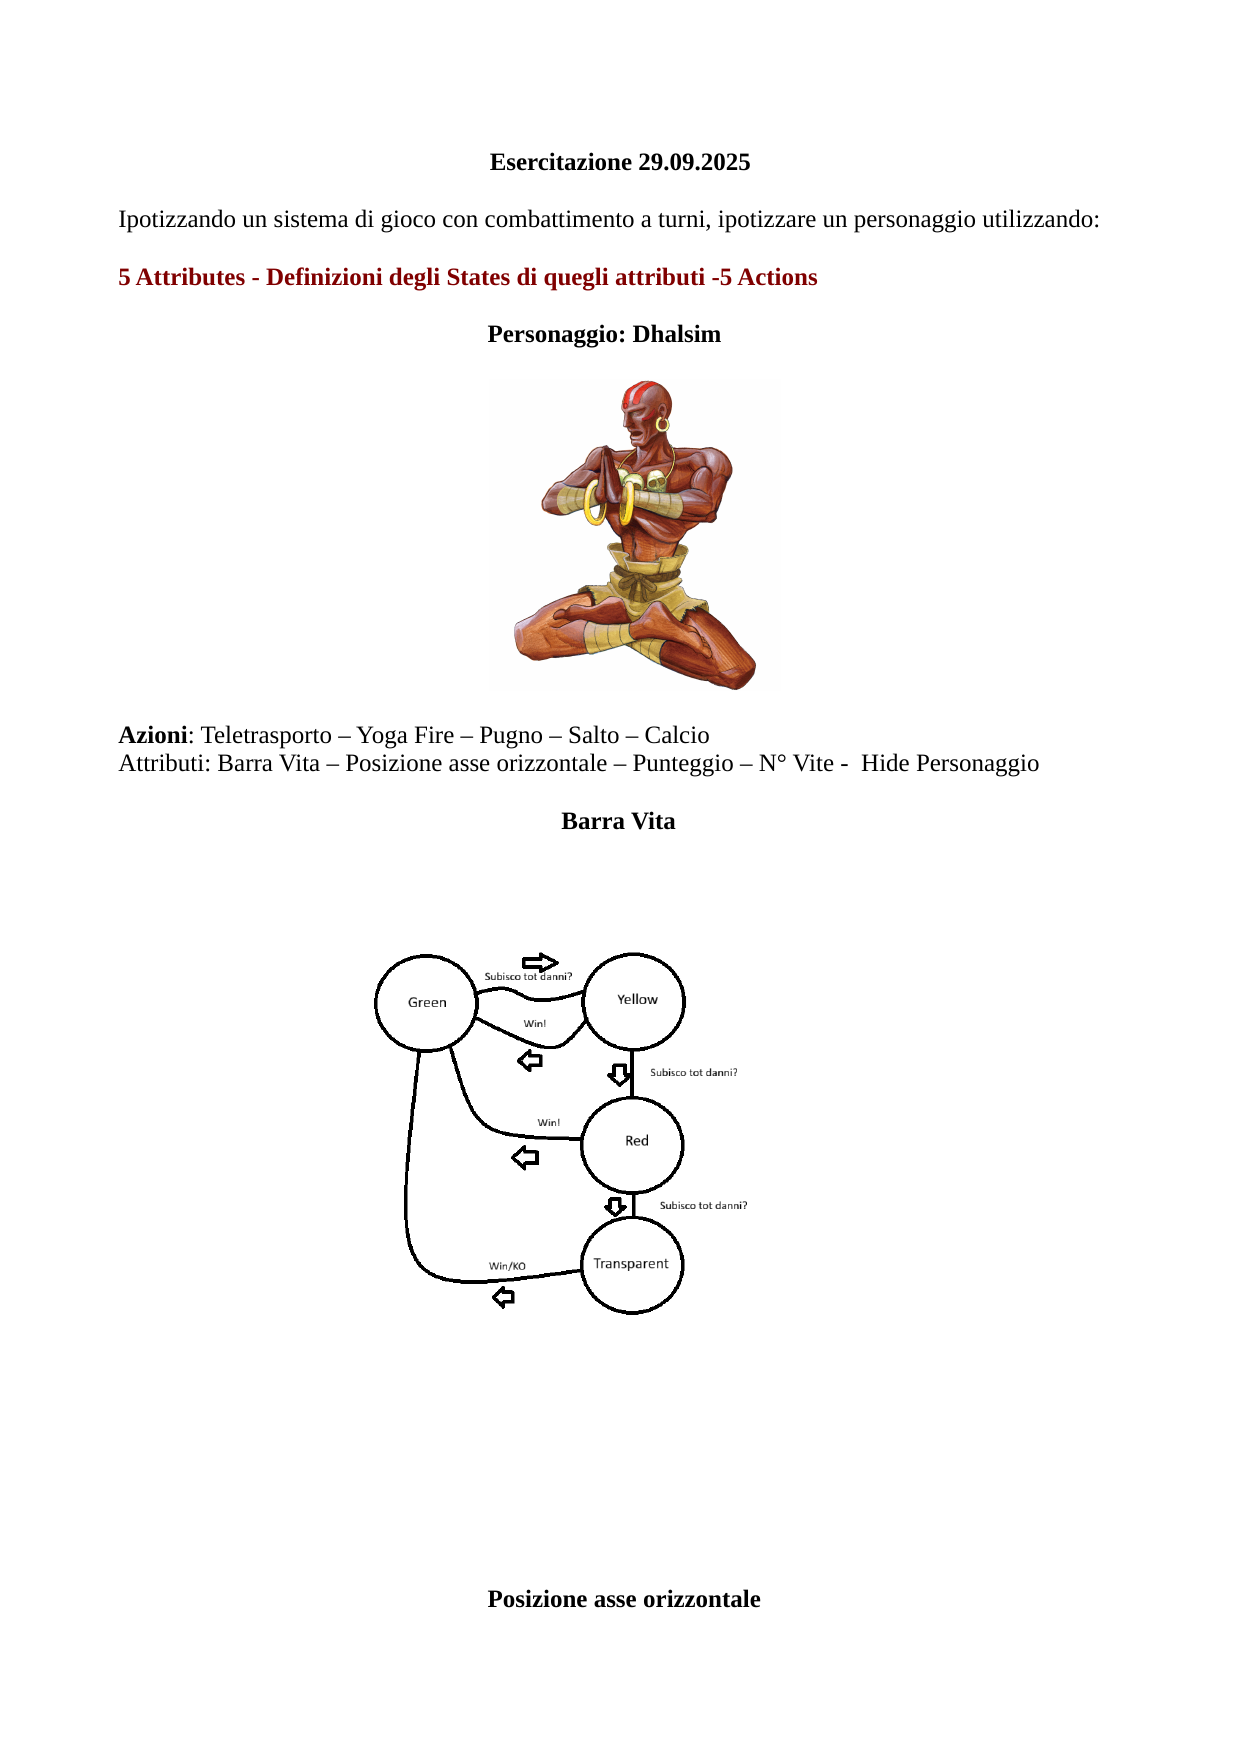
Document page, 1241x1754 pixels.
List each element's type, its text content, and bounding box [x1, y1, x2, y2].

text Esercitazione 29.09.2025 [118, 147, 1122, 176]
text Personaggio: Dhalsim [118, 319, 1122, 348]
text Barra Vita [118, 806, 1122, 835]
text Azioni: Teletrasporto – Yoga Fire – Pugno – Salto – Calcio [118, 720, 1122, 748]
text Ipotizzando un sistema di gioco con combattimento a turni, ipotizzare un personaggio utilizzando: [118, 204, 1122, 233]
picture [186, 876, 1030, 1355]
text 5 Attributes - Definizioni degli States di quegli attributi -5 Actions [118, 262, 1122, 291]
picture [488, 379, 782, 691]
text Attributi: Barra Vita – Posizione asse orizzontale – Punteggio – N° Vite - Hide Personaggio [118, 748, 1122, 777]
text Posizione asse orizzontale [118, 1584, 1122, 1613]
